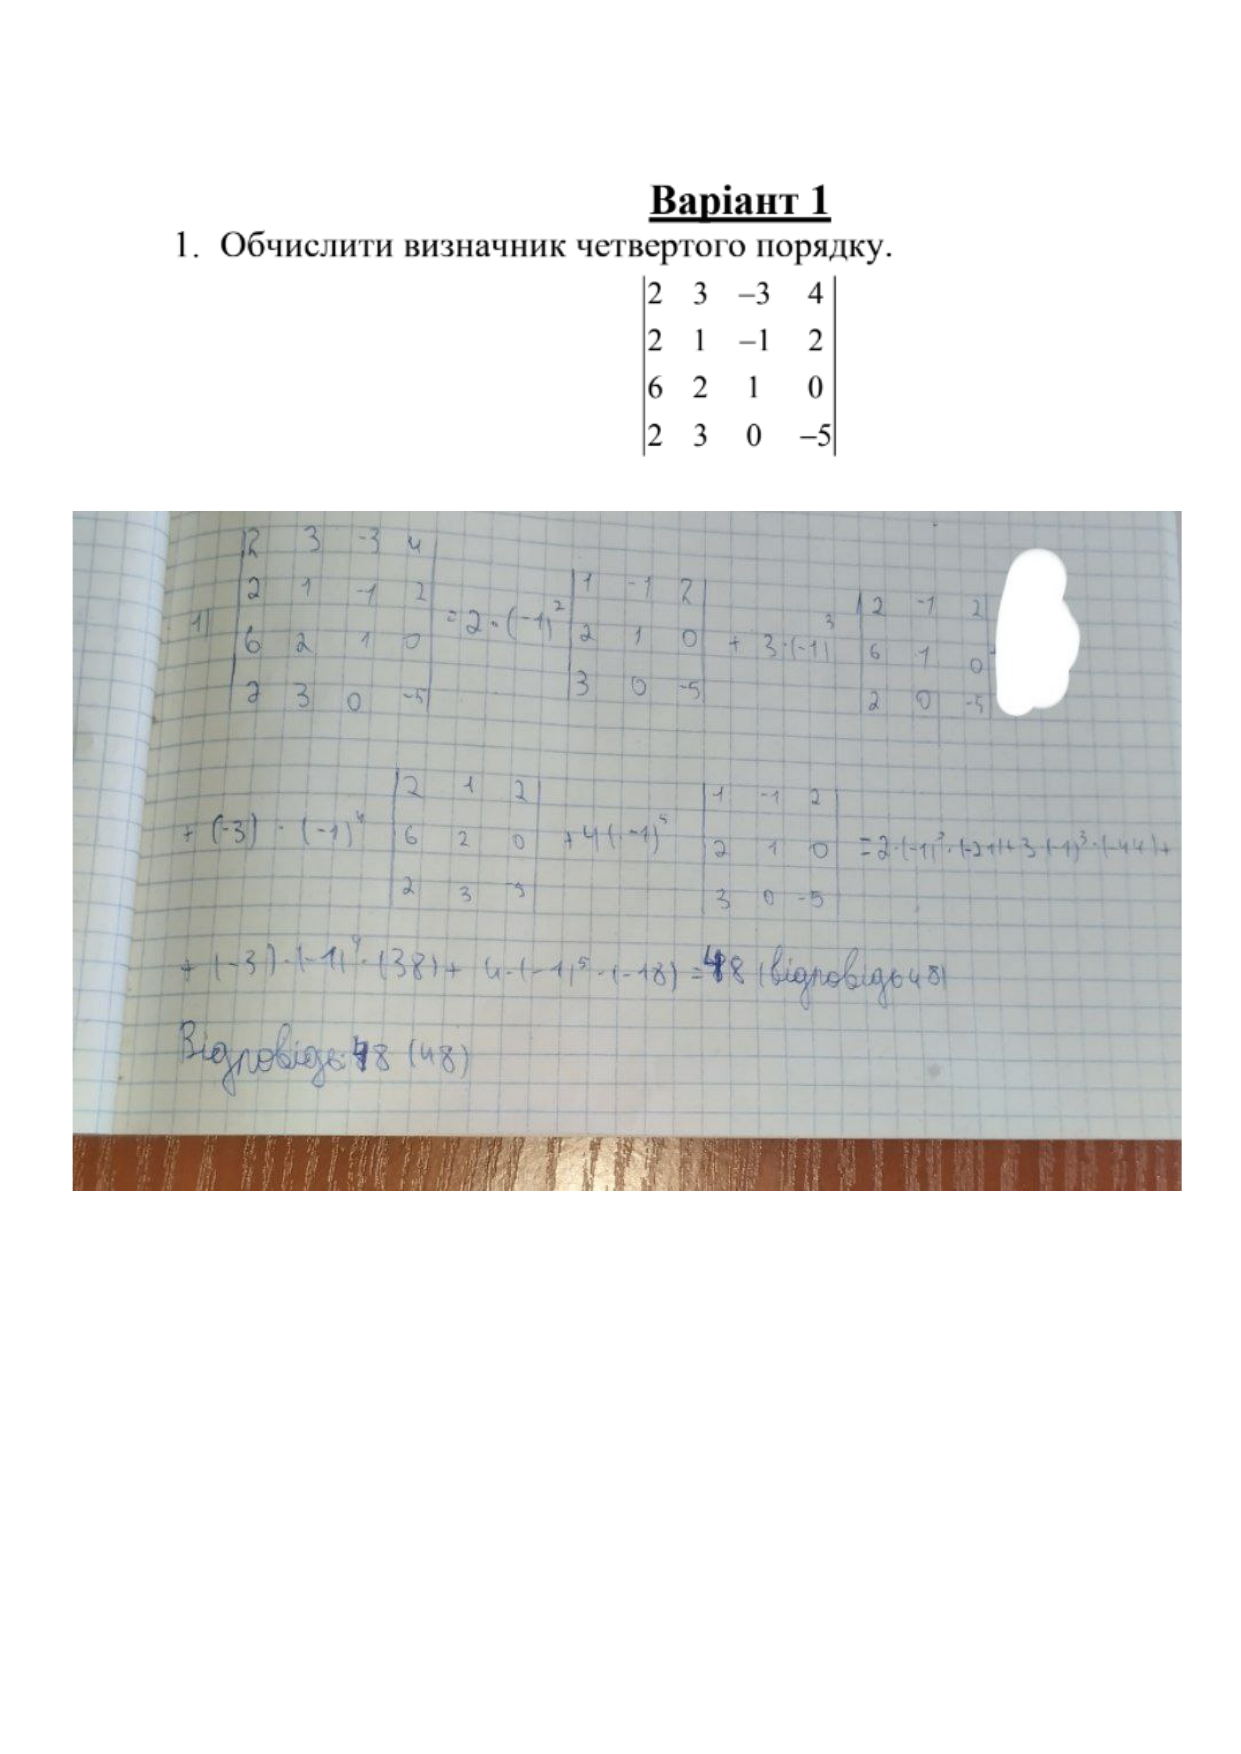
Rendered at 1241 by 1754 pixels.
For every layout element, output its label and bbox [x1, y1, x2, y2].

picture [72, 511, 1182, 1191]
picture [115, 150, 1074, 468]
